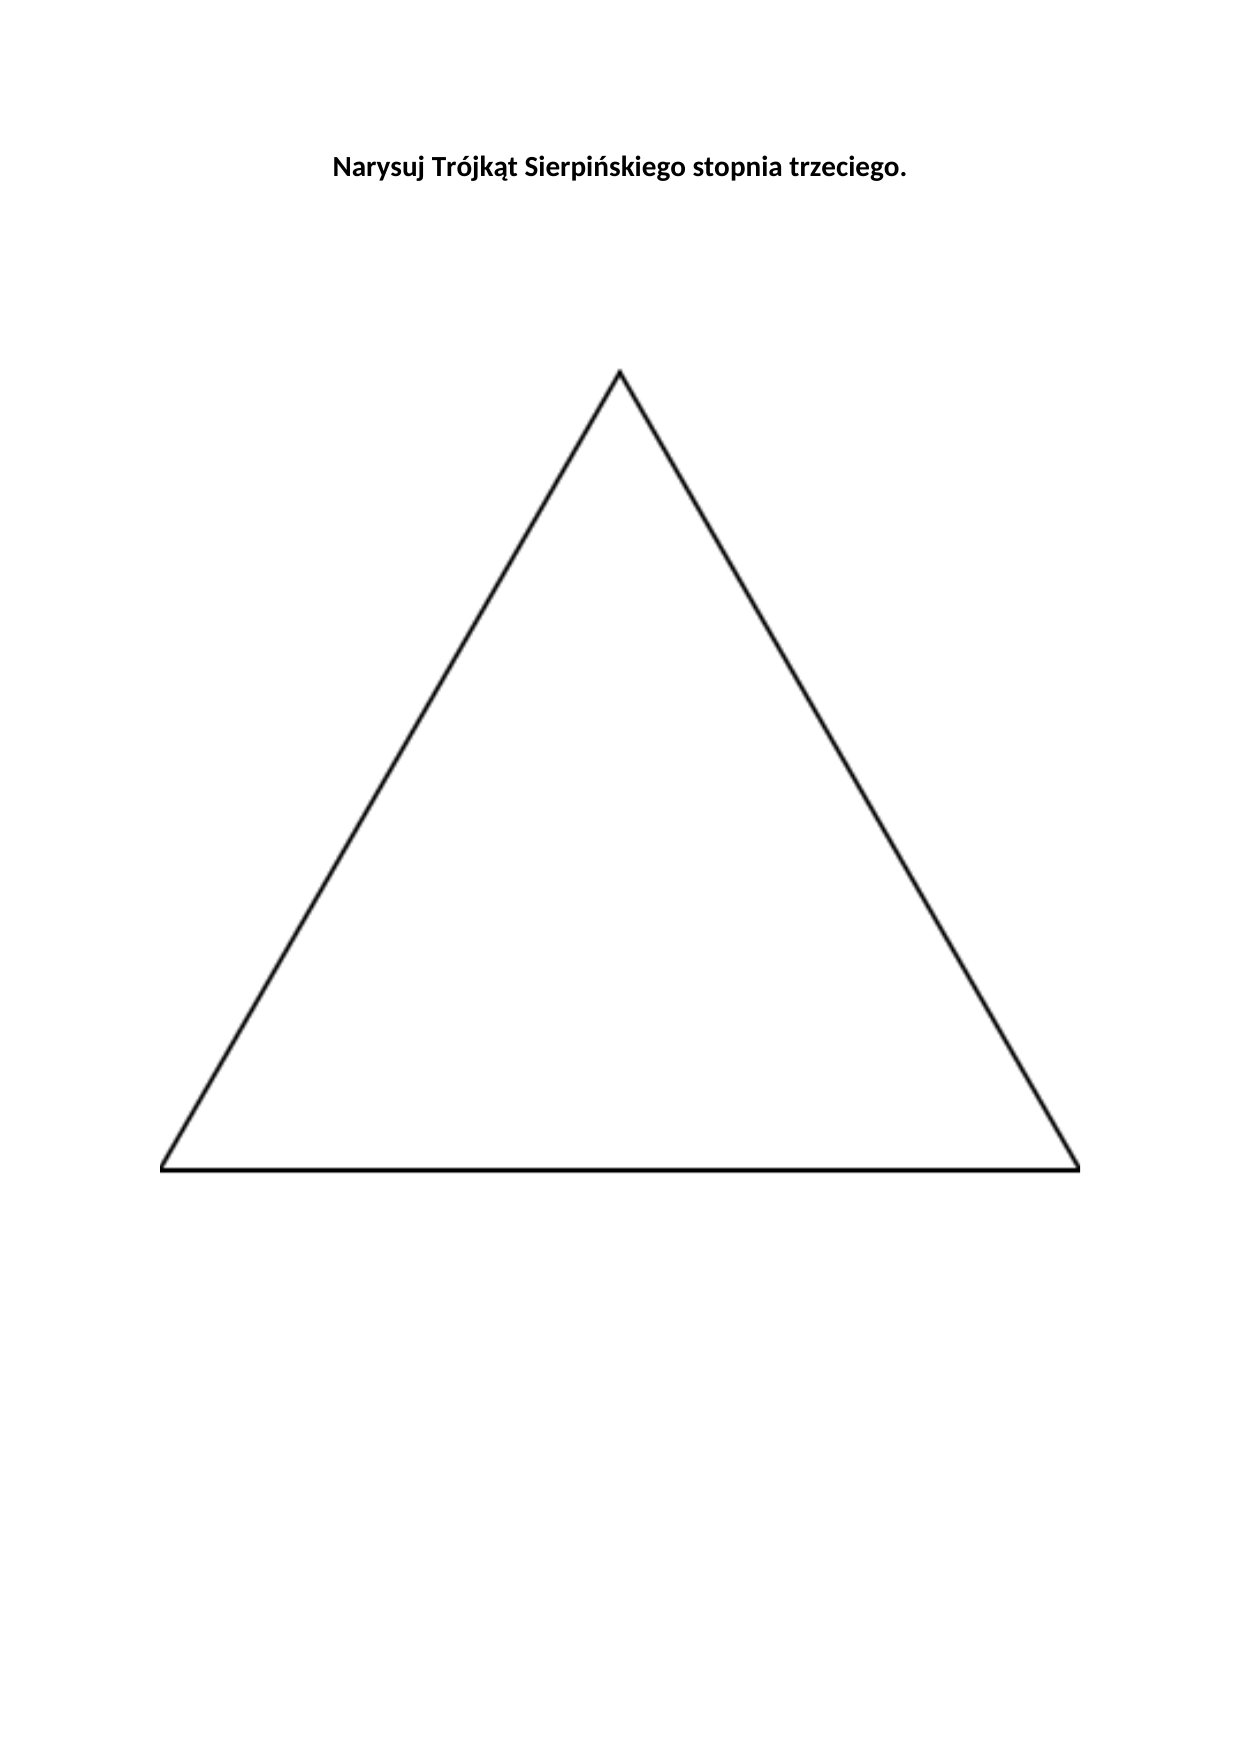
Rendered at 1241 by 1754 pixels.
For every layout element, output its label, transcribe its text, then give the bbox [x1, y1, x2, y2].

text Narysuj Trójkąt Sierpińskiego stopnia trzeciego. [148, 148, 1093, 183]
